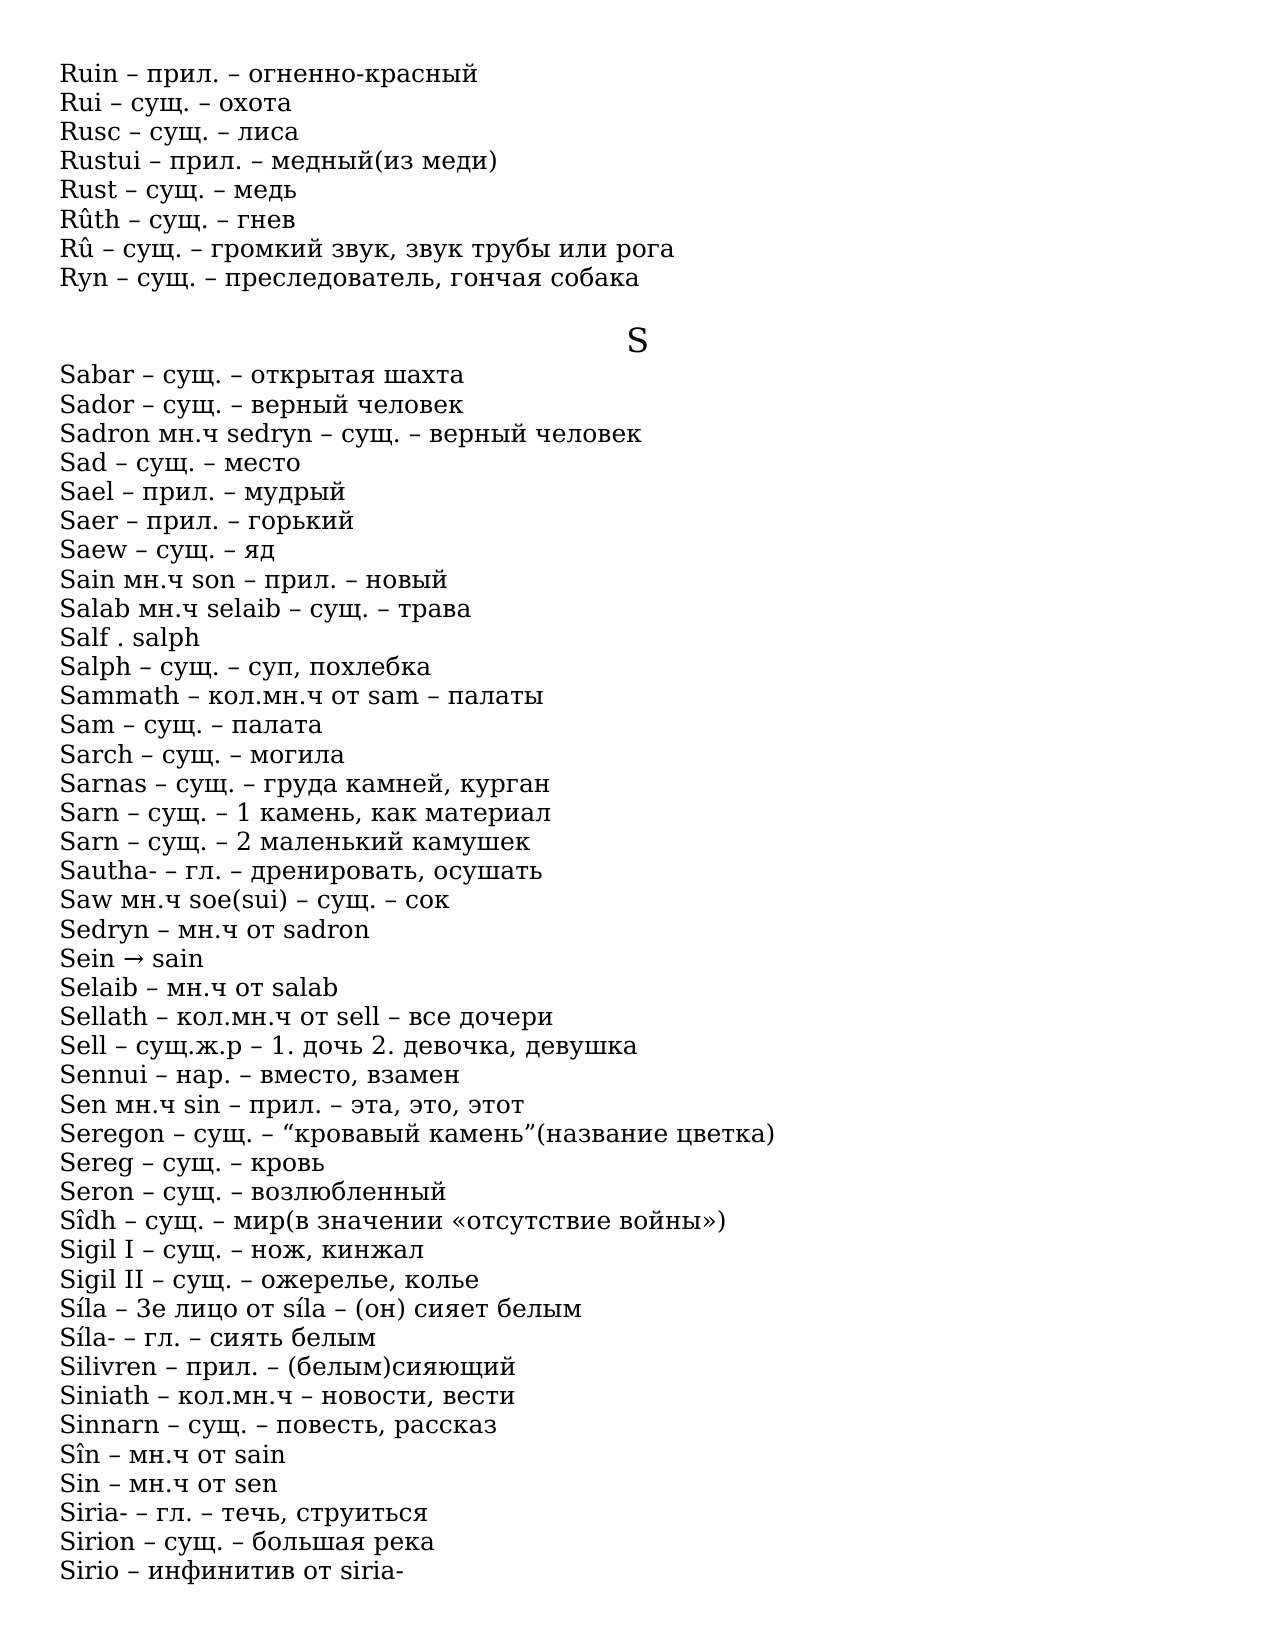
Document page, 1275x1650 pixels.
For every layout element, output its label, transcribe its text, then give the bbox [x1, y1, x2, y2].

text Seron – сущ. – возлюбленный [59, 1177, 1216, 1206]
text Sam – сущ. – палата [59, 711, 1216, 740]
text Rust – сущ. – медь [59, 176, 1216, 205]
text Sen мн.ч sin – прил. – эта, это, этот [59, 1090, 1216, 1119]
text Ryn – сущ. – преследователь, гончая собака [59, 263, 1216, 292]
text Sellath – кол.мн.ч от sell – все дочери [59, 1002, 1216, 1031]
text Rûth – сущ. – гнев [59, 205, 1216, 234]
text Rû – сущ. – громкий звук, звук трубы или рога [59, 234, 1216, 263]
text Sad – сущ. – место [59, 448, 1216, 477]
text Selaib – мн.ч от salab [59, 973, 1216, 1002]
text Sarnas – сущ. – груда камней, курган [59, 769, 1216, 798]
text Sain мн.ч sоn – прил. – новый [59, 565, 1216, 594]
text Salf . salph [59, 623, 1216, 652]
text Saew – сущ. – яд [59, 536, 1216, 565]
text Salab мн.ч selaib – сущ. – трава [59, 594, 1216, 623]
text Sirion – сущ. – большая река [59, 1527, 1216, 1556]
text Sarch – сущ. – могила [59, 740, 1216, 769]
text Sein → sain [59, 944, 1216, 973]
text Sautha- – гл. – дренировать, осушать [59, 856, 1216, 886]
text Sigil II – сущ. – ожерелье, колье [59, 1265, 1216, 1294]
text Sinnarn – сущ. – повесть, рассказ [59, 1411, 1216, 1440]
text Sadron мн.ч sedryn – сущ. – верный человек [59, 419, 1216, 448]
text Sin – мн.ч от sen [59, 1469, 1216, 1498]
text Sirio – инфинитив от siria- [59, 1556, 1216, 1586]
text Sell – сущ.ж.р – 1. дочь 2. девочка, девушка [59, 1031, 1216, 1061]
text Seregon – сущ. – “кровавый камень”(название цветка) [59, 1119, 1216, 1148]
text Sereg – сущ. – кровь [59, 1148, 1216, 1177]
text Sammath – кол.мн.ч от sam – палаты [59, 681, 1216, 711]
text S [59, 322, 1216, 361]
text Sîn – мн.ч от sain [59, 1440, 1216, 1469]
text Saw мн.ч soe(sui) – сущ. – сок [59, 886, 1216, 915]
text Salph – сущ. – суп, похлебка [59, 652, 1216, 681]
text Sarn – сущ. – 2 маленький камушек [59, 827, 1216, 856]
text Sigil I – сущ. – нож, кинжал [59, 1236, 1216, 1265]
text Silivren – прил. – (белым)сияющий [59, 1352, 1216, 1381]
text Sabar – сущ. – открытая шахта [59, 361, 1216, 390]
text Ruin – прил. – огненно-красный [59, 59, 1216, 88]
text Saer – прил. – горький [59, 506, 1216, 536]
text Rui – сущ. – охота [59, 88, 1216, 117]
text Síla- – гл. – сиять белым [59, 1323, 1216, 1352]
text Sennui – нар. – вместо, взамен [59, 1061, 1216, 1090]
text Rusc – сущ. – лиса [59, 117, 1216, 147]
text Rustui – прил. – медный(из меди) [59, 147, 1216, 176]
text Siniath – кол.мн.ч – новости, вести [59, 1381, 1216, 1411]
text Sael – прил. – мудрый [59, 477, 1216, 506]
text Síla – 3е лицо от síla – (он) сияет белым [59, 1294, 1216, 1323]
text Sîdh – сущ. – мир(в значении «отсутствие войны») [59, 1206, 1216, 1236]
text Sador – сущ. – верный человек [59, 390, 1216, 419]
text Sedryn – мн.ч от sadron [59, 915, 1216, 944]
text Sarn – сущ. – 1 камень, как материал [59, 798, 1216, 827]
text Siria- – гл. – течь, струиться [59, 1498, 1216, 1527]
